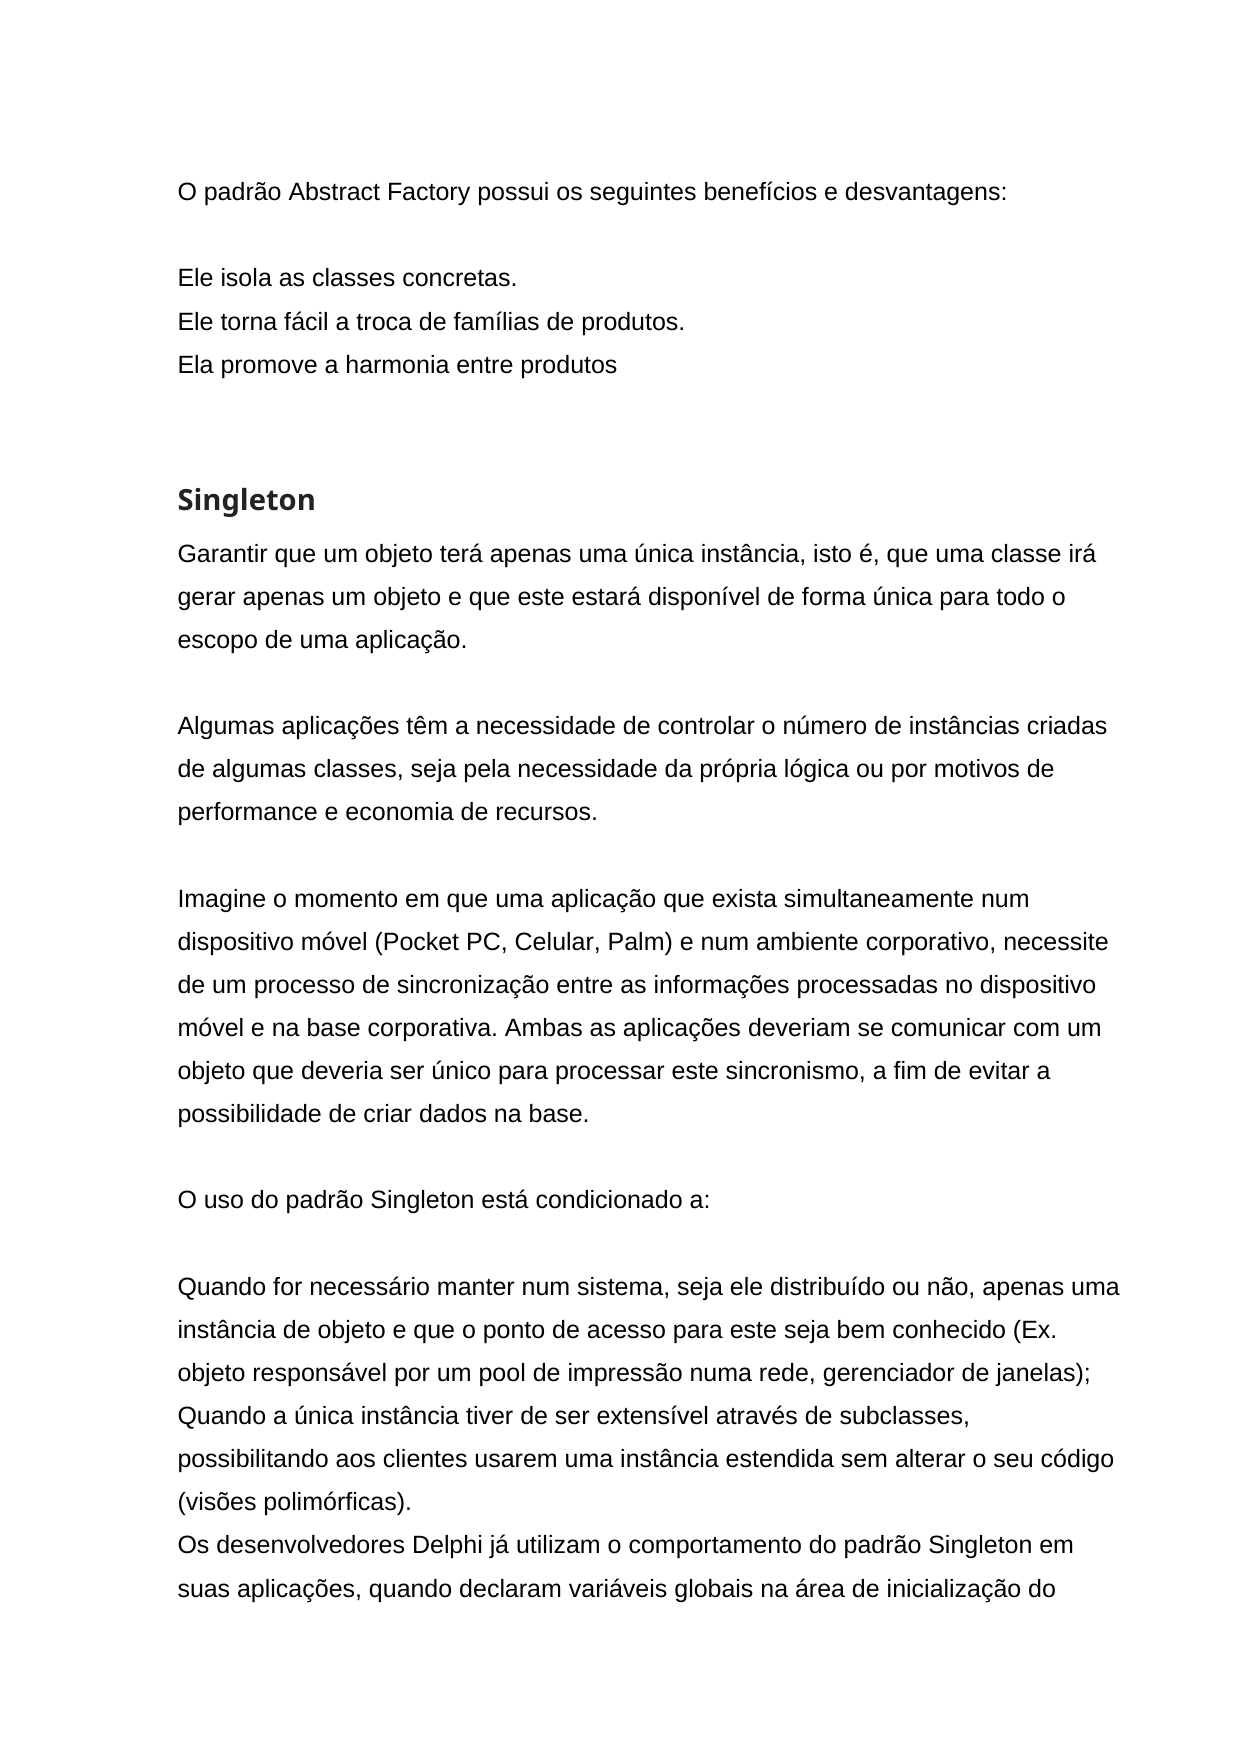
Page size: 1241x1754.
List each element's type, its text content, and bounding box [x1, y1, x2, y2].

text Quando for necessário manter num sistema, seja ele distribuído ou não, apenas uma instância de objeto e que o ponto de acesso para este seja bem conhecido (Ex. objeto responsável por um pool de impressão numa rede, gerenciador de janelas); [177, 1272, 1122, 1387]
text Ele isola as classes concretas. [177, 263, 1122, 292]
text Ela promove a harmonia entre produtos [177, 350, 1122, 378]
text Imagine o momento em que uma aplicação que exista simultaneamente num dispositivo móvel (Pocket PC, Celular, Palm) e num ambiente corporativo, necessite de um processo de sincronização entre as informações processadas no dispositivo móvel e na base corporativa. Ambas as aplicações deveriam se comunicar com um objeto que deveria ser único para processar este sincronismo, a fim de evitar a possibilidade de criar dados na base. [177, 883, 1122, 1128]
text O uso do padrão Singleton está condicionado a: [177, 1185, 1122, 1214]
text Quando a única instância tiver de ser extensível através de subclasses, possibilitando aos clientes usarem uma instância estendida sem alterar o seu código (visões polimórficas). [177, 1401, 1122, 1516]
text O padrão Abstract Factory possui os seguintes benefícios e desvantagens: [177, 177, 1122, 206]
text Garantir que um objeto terá apenas uma única instância, isto é, que uma classe irá gerar apenas um objeto e que este estará disponível de forma única para todo o escopo de uma aplicação. [177, 538, 1122, 653]
text Ele torna fácil a troca de famílias de produtos. [177, 307, 1122, 335]
text Singleton [177, 479, 1122, 519]
text Algumas aplicações têm a necessidade de controlar o número de instâncias criadas de algumas classes, seja pela necessidade da própria lógica ou por motivos de performance e economia de recursos. [177, 711, 1122, 826]
text Os desenvolvedores Delphi já utilizam o comportamento do padrão Singleton em suas aplicações, quando declaram variáveis globais na área de inicialização do [177, 1530, 1122, 1602]
